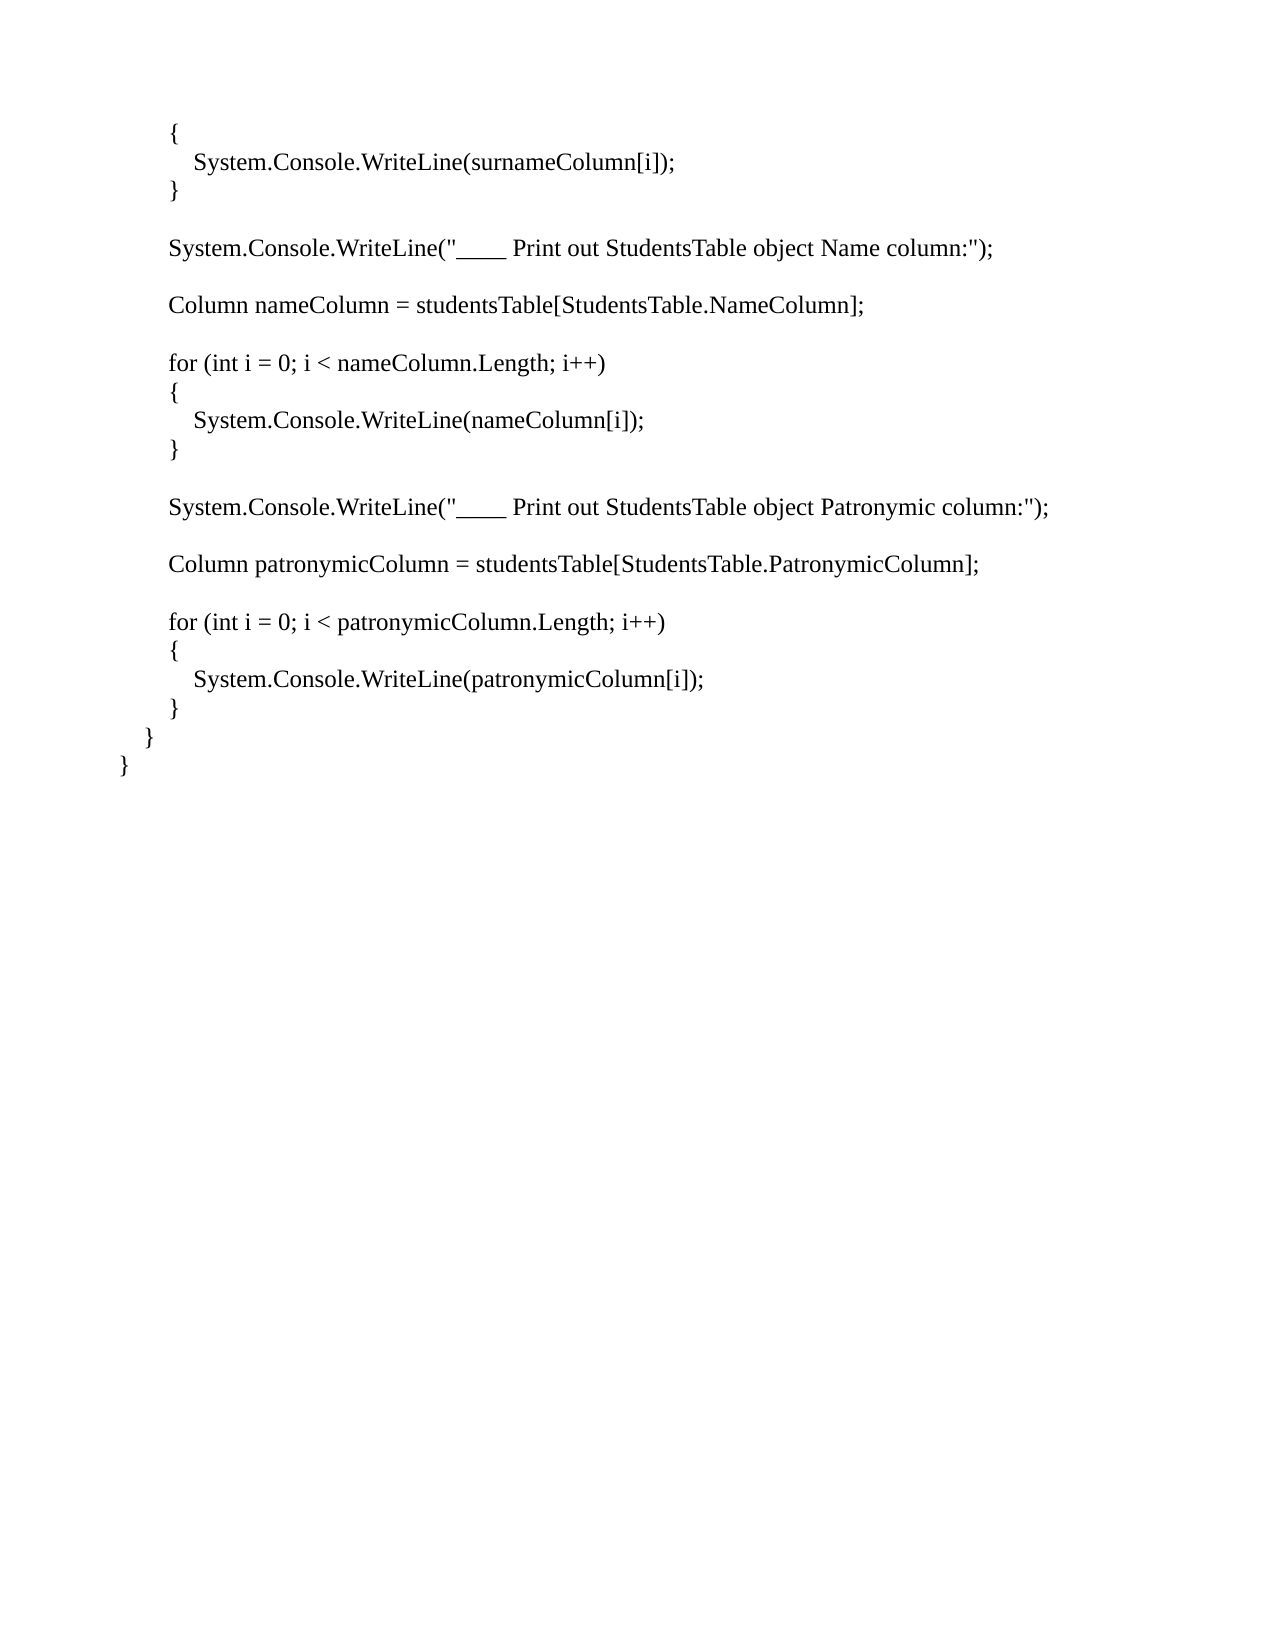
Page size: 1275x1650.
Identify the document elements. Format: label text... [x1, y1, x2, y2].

text } [118, 751, 1157, 779]
text } [118, 722, 1157, 751]
text System.Console.WriteLine(surnameColumn[i]); [118, 147, 1157, 176]
text { [118, 118, 1157, 147]
text System.Console.WriteLine(nameColumn[i]); [118, 406, 1157, 434]
text System.Console.WriteLine(patronymicColumn[i]); [118, 664, 1157, 693]
text { [118, 377, 1157, 406]
text for (int i = 0; i < nameColumn.Length; i++) [118, 348, 1157, 377]
text Column nameColumn = studentsTable[StudentsTable.NameColumn]; [118, 291, 1157, 319]
text Column patronymicColumn = studentsTable[StudentsTable.PatronymicColumn]; [118, 549, 1157, 578]
text System.Console.WriteLine("____ Print out StudentsTable object Patronymic column:"); [118, 492, 1157, 521]
text { [118, 636, 1157, 664]
text } [118, 434, 1157, 463]
text System.Console.WriteLine("____ Print out StudentsTable object Name column:"); [118, 233, 1157, 262]
text } [118, 176, 1157, 204]
text for (int i = 0; i < patronymicColumn.Length; i++) [118, 607, 1157, 636]
text } [118, 693, 1157, 722]
